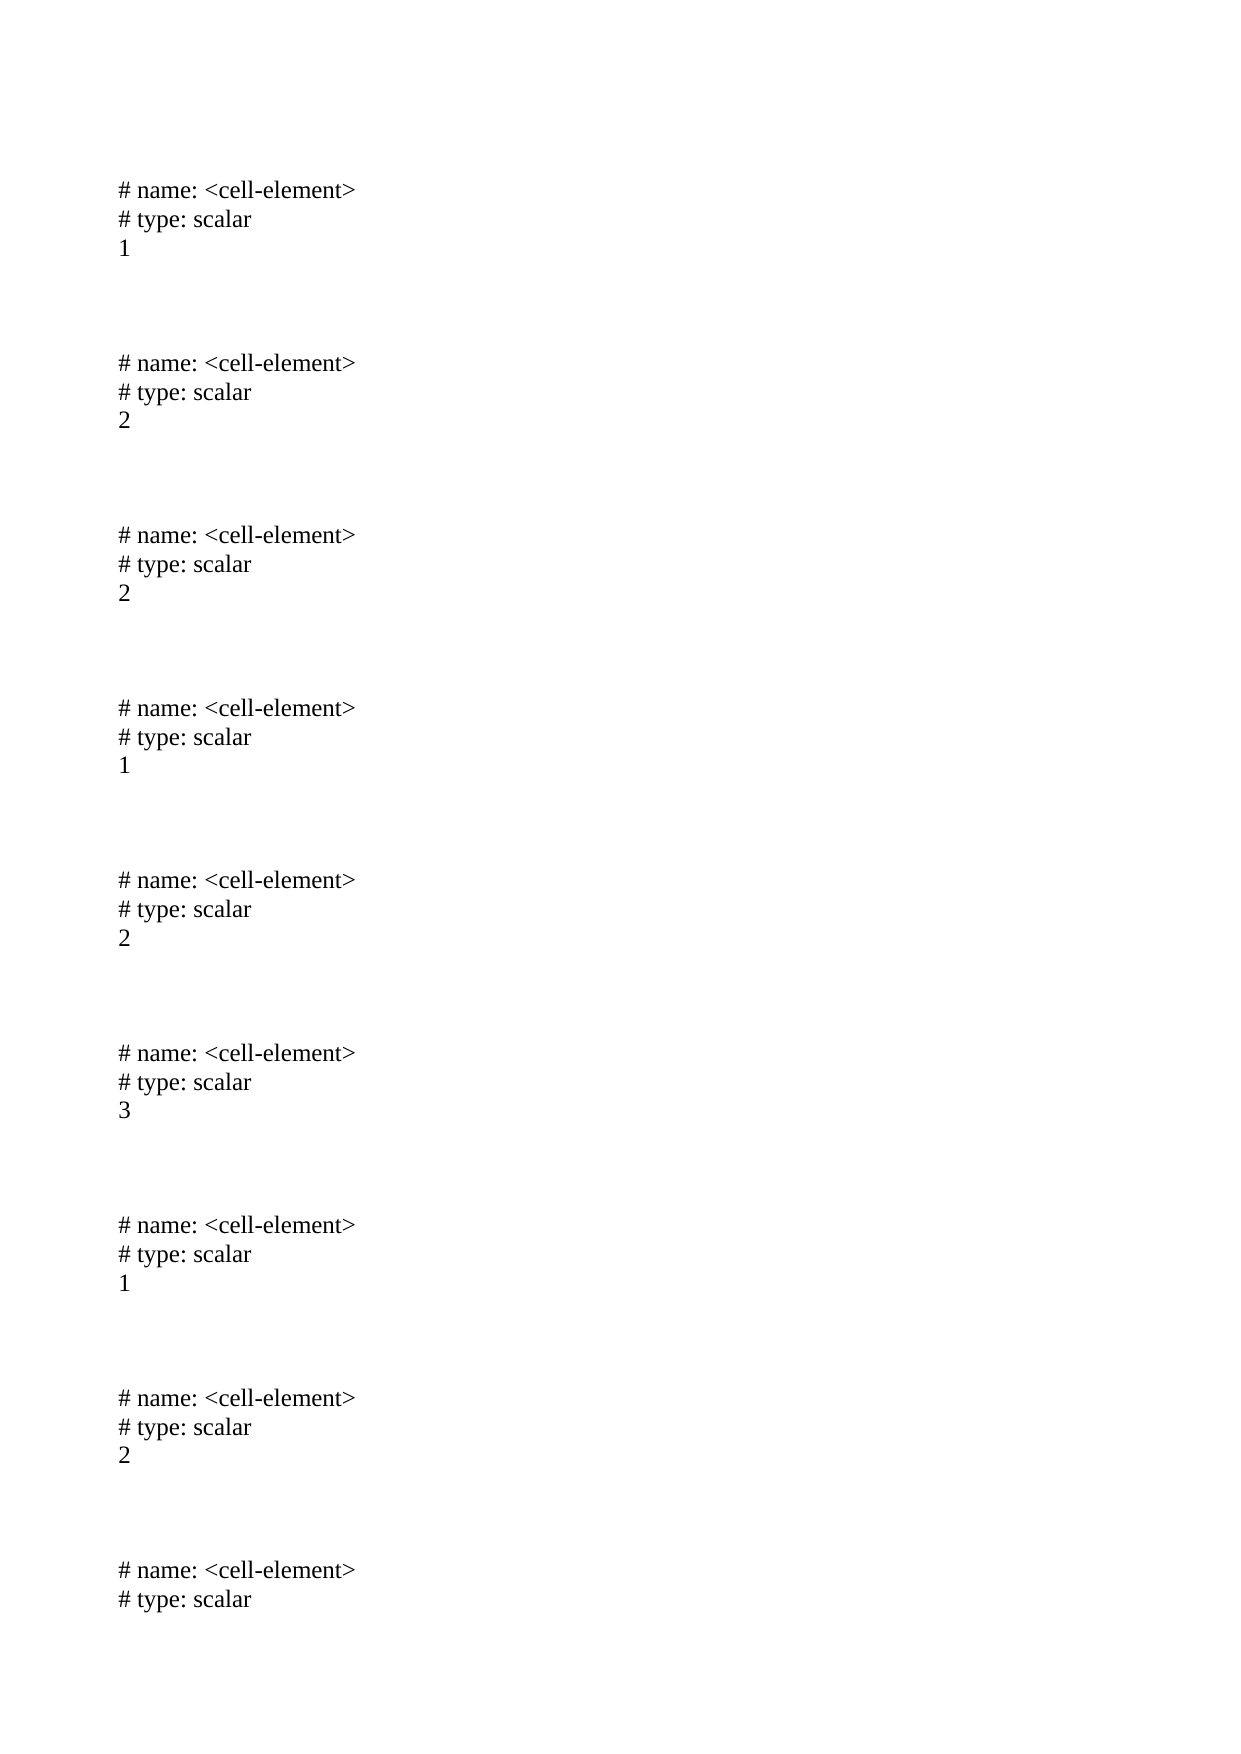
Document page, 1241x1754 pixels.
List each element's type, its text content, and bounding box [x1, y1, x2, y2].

text # name: <cell-element> [118, 348, 1122, 377]
text 2 [118, 578, 1122, 607]
text 1 [118, 1268, 1122, 1297]
text 2 [118, 1441, 1122, 1469]
text 3 [118, 1096, 1122, 1124]
text # name: <cell-element> [118, 866, 1122, 894]
text # type: scalar [118, 722, 1122, 751]
text # name: <cell-element> [118, 521, 1122, 549]
text 1 [118, 751, 1122, 779]
text # name: <cell-element> [118, 1038, 1122, 1067]
text 2 [118, 923, 1122, 952]
text # type: scalar [118, 1067, 1122, 1096]
text 1 [118, 233, 1122, 262]
text # name: <cell-element> [118, 1383, 1122, 1412]
text # type: scalar [118, 1239, 1122, 1268]
text # name: <cell-element> [118, 1556, 1122, 1584]
text 2 [118, 406, 1122, 434]
text # type: scalar [118, 204, 1122, 233]
text # name: <cell-element> [118, 693, 1122, 722]
text # type: scalar [118, 377, 1122, 406]
text # type: scalar [118, 549, 1122, 578]
text # type: scalar [118, 1584, 1122, 1613]
text # type: scalar [118, 894, 1122, 923]
text # name: <cell-element> [118, 176, 1122, 204]
text # name: <cell-element> [118, 1211, 1122, 1239]
text # type: scalar [118, 1412, 1122, 1441]
